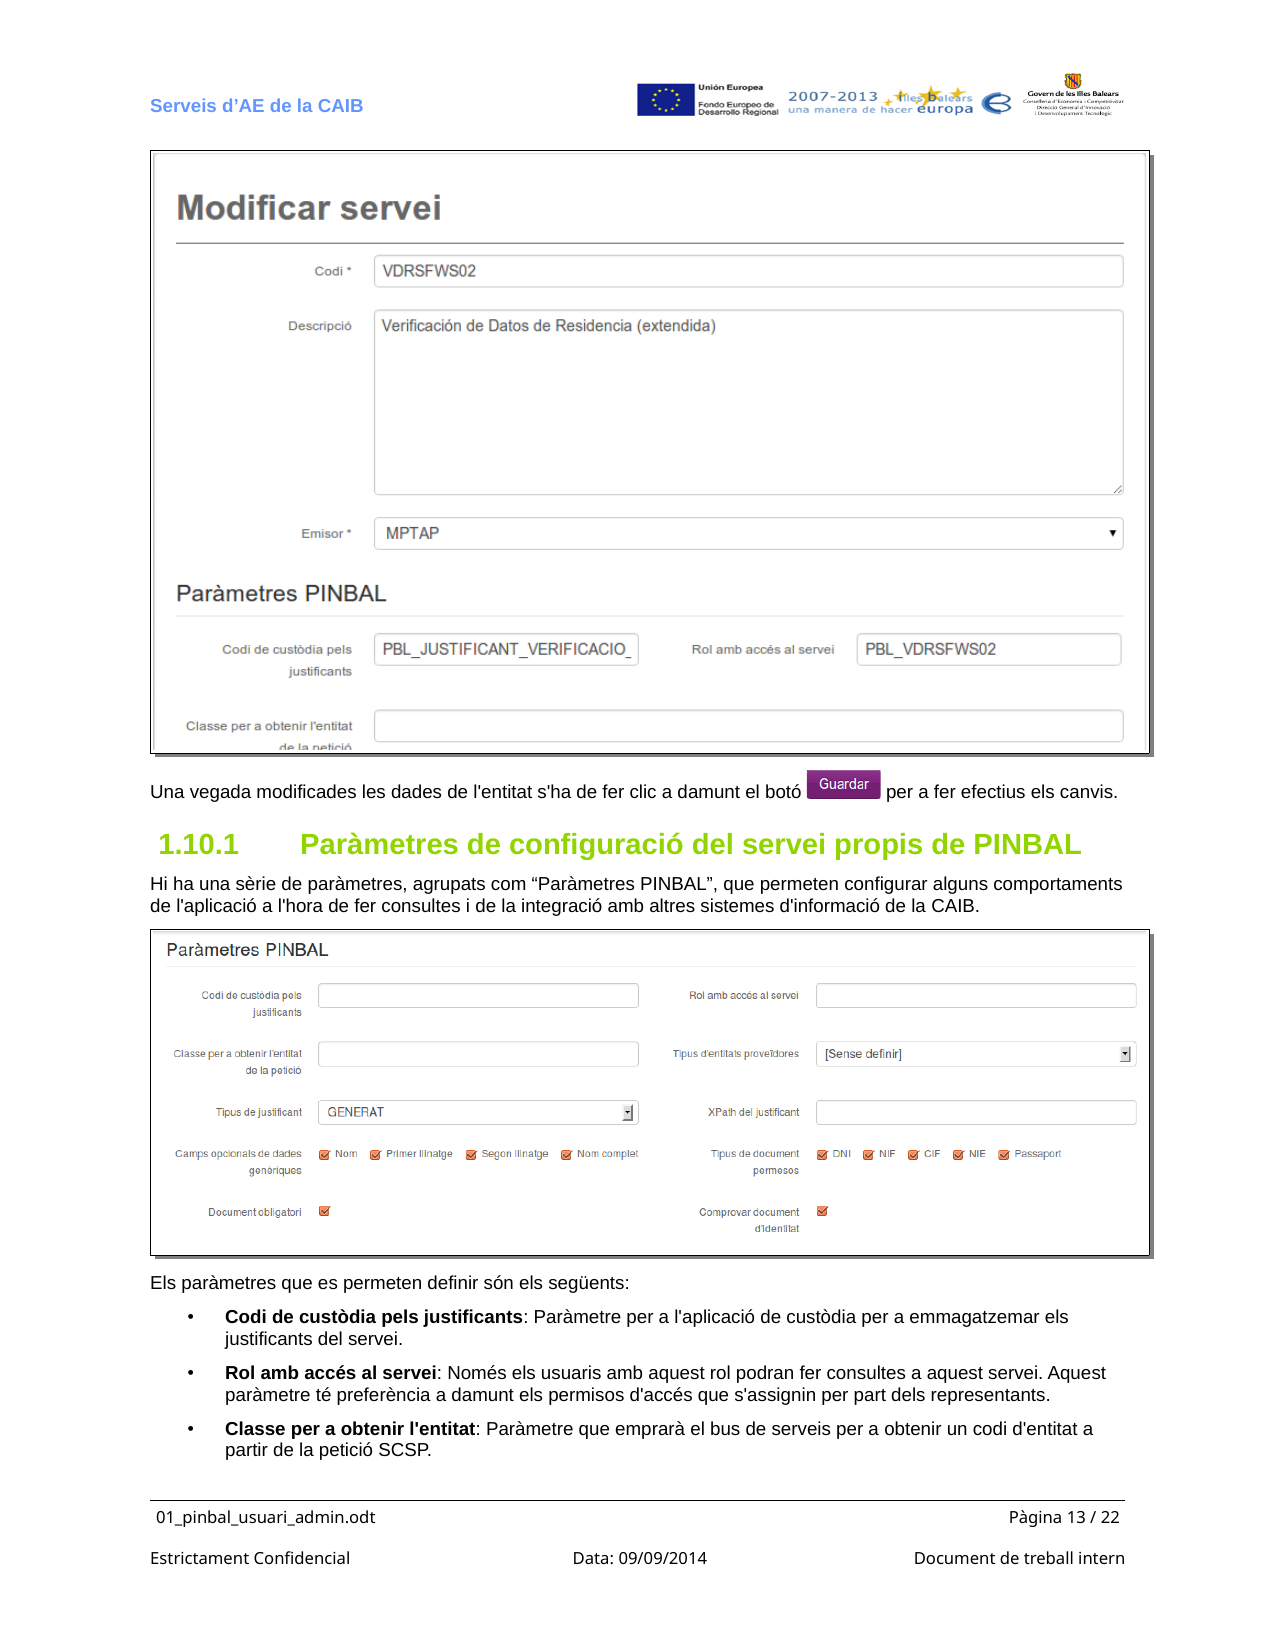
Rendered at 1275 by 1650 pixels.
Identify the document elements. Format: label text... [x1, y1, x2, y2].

picture [153, 153, 1147, 750]
picture [636, 73, 1125, 116]
picture [806, 770, 881, 799]
list Codi de custòdia pels justificants: Paràmetre per a l'aplicació de custòdia per a emmagatzemar els justificants del servei. [187, 1306, 1125, 1349]
list Classe per a obtenir l'entitat: Paràmetre que emprarà el bus de serveis per a obtenir un codi d'entitat a partir de la petició SCSP. [187, 1418, 1125, 1461]
list Rol amb accés al servei: Només els usuaris amb aquest rol podran fer consultes a aquest servei. Aquest paràmetre té preferència a damunt els permisos d'accés que s'assignin per part dels representants. [187, 1362, 1125, 1405]
text Una vegada modificades les dades de l'entitat s'ha de fer clic a damunt el botó per a fer efectius els canvis. [150, 770, 1125, 802]
text Hi ha una sèrie de paràmetres, agrupats com “Paràmetres PINBAL”, que permeten configurar alguns comportaments de l'aplicació a l'hora de fer consultes i de la integració amb altres sistemes d'informació de la CAIB. [150, 873, 1125, 916]
picture [153, 931, 1147, 1252]
text Els paràmetres que es permeten definir són els següents: [150, 1272, 1125, 1294]
subtitle Paràmetres de configuració del servei propis de PINBAL [150, 827, 1125, 861]
